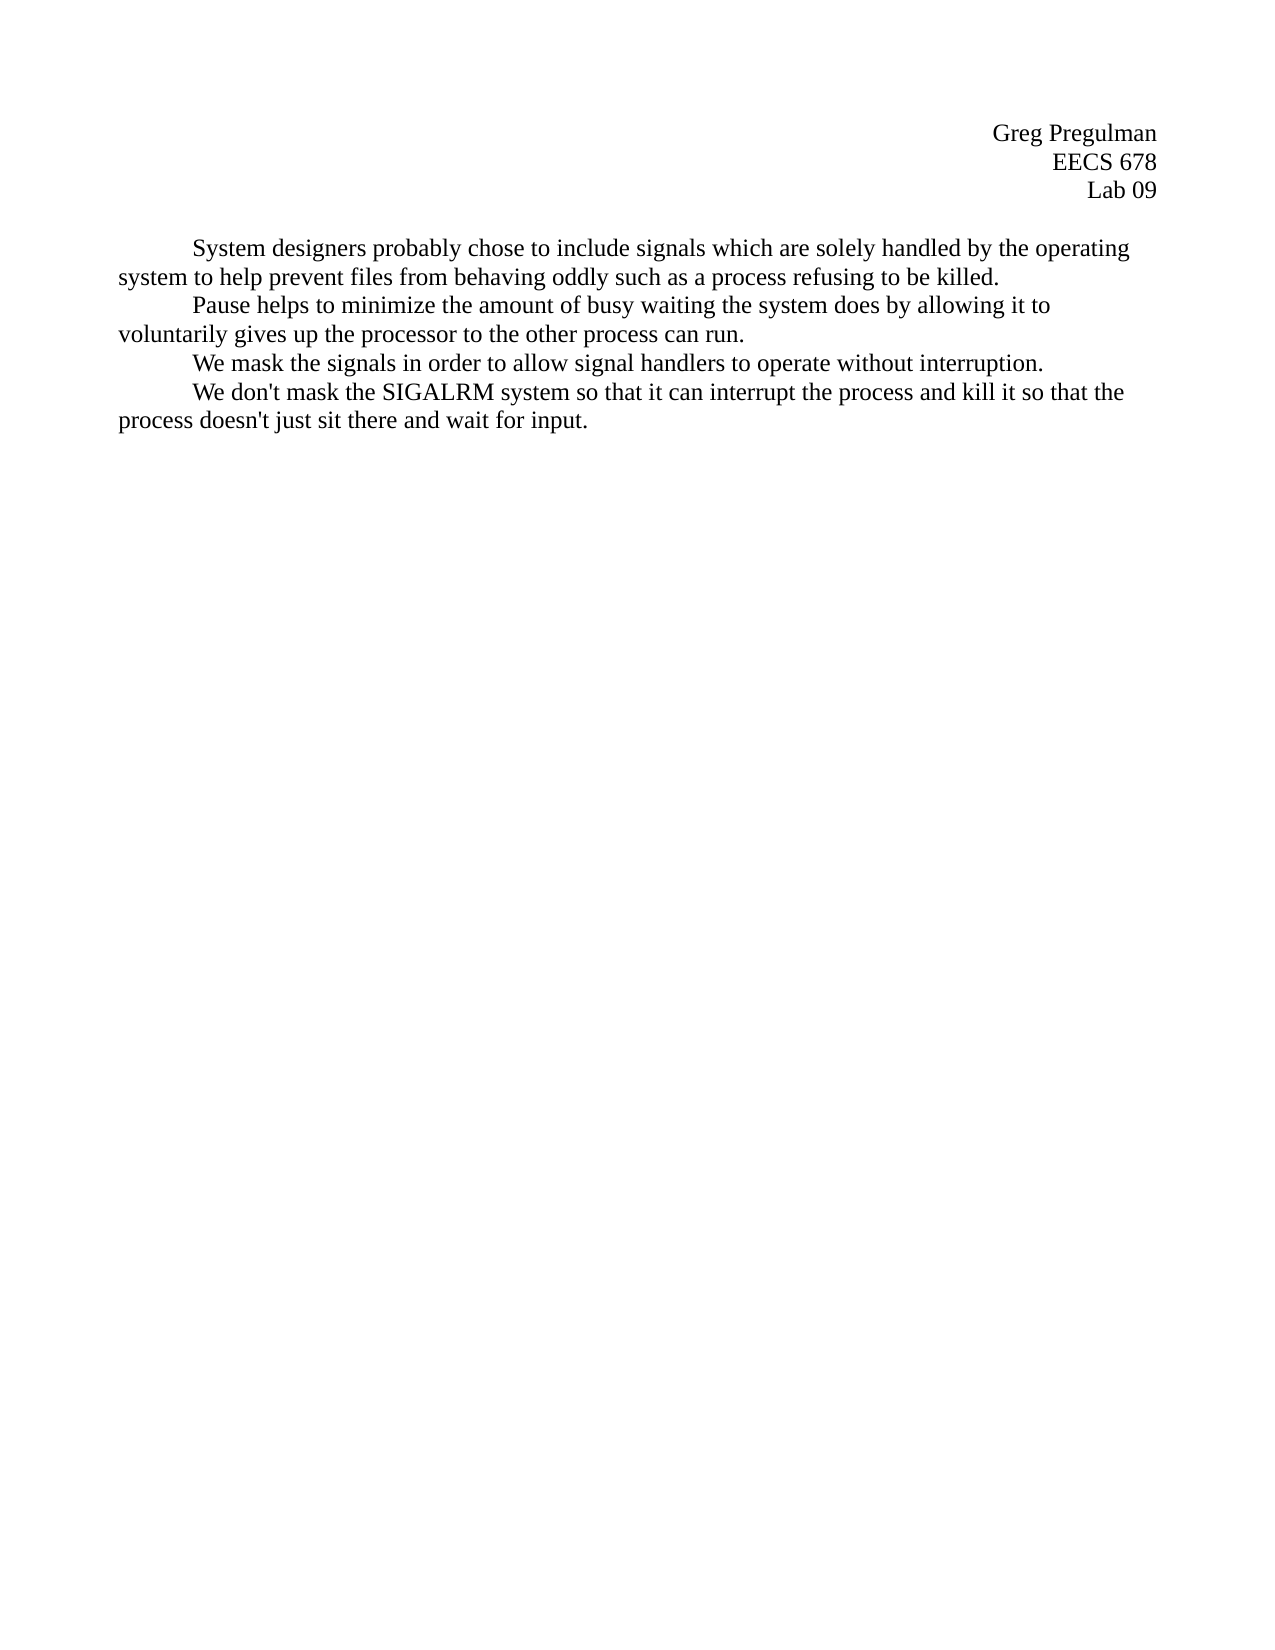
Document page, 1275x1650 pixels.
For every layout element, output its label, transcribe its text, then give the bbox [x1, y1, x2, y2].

text Lab 09 [118, 176, 1157, 204]
text EECS 678 [118, 147, 1157, 176]
text We mask the signals in order to allow signal handlers to operate without interruption. [118, 348, 1157, 377]
text Pause helps to minimize the amount of busy waiting the system does by allowing it to voluntarily gives up the processor to the other process can run. [118, 291, 1157, 348]
text We don't mask the SIGALRM system so that it can interrupt the process and kill it so that the process doesn't just sit there and wait for input. [118, 377, 1157, 434]
text System designers probably chose to include signals which are solely handled by the operating system to help prevent files from behaving oddly such as a process refusing to be killed. [118, 233, 1157, 291]
text Greg Pregulman [118, 118, 1157, 147]
